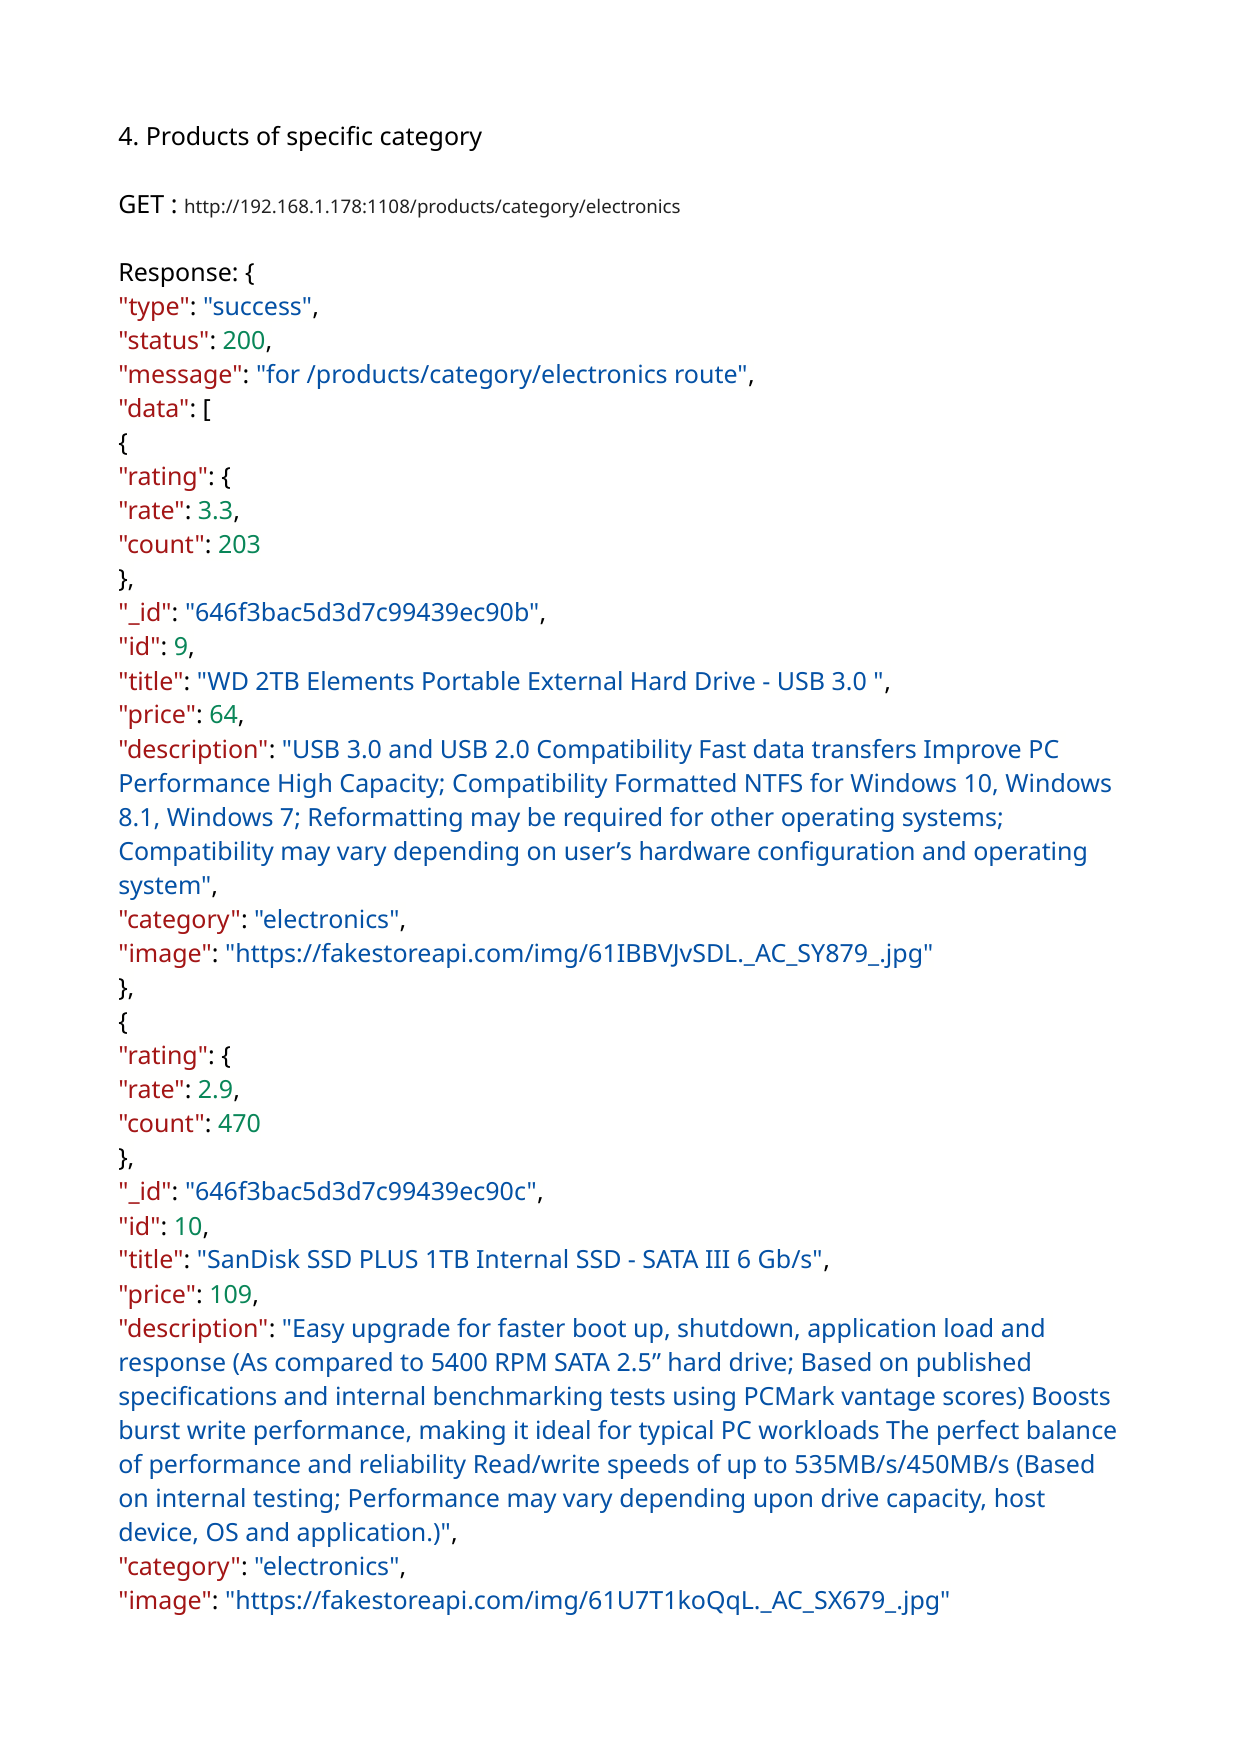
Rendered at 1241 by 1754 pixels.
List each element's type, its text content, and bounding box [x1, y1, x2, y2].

text "title": "SanDisk SSD PLUS 1TB Internal SSD - SATA III 6 Gb/s", [118, 1242, 1122, 1276]
text "rate": 2.9, [118, 1072, 1122, 1106]
text GET : http://192.168.1.178:1108/products/category/electronics [118, 186, 1122, 220]
text "message": "for /products/category/electronics route", [118, 357, 1122, 391]
text }, [118, 970, 1122, 1004]
text "type": "success", [118, 288, 1122, 322]
text }, [118, 561, 1122, 595]
text "category": "electronics", [118, 902, 1122, 936]
text "_id": "646f3bac5d3d7c99439ec90c", [118, 1174, 1122, 1208]
text "rate": 3.3, [118, 493, 1122, 527]
text "image": "https://fakestoreapi.com/img/61U7T1koQqL._AC_SX679_.jpg" [118, 1583, 1122, 1617]
text "rating": { [118, 1038, 1122, 1072]
text "_id": "646f3bac5d3d7c99439ec90b", [118, 595, 1122, 629]
text "description": "USB 3.0 and USB 2.0 Compatibility Fast data transfers Improve PC Performance High Capacity; Compatibility Formatted NTFS for Windows 10, Windows 8.1, Windows 7; Reformatting may be required for other operating systems; Compatibility may vary depending on user’s hardware configuration and operating system", [118, 731, 1122, 902]
text { [118, 1004, 1122, 1038]
text "category": "electronics", [118, 1549, 1122, 1583]
text "description": "Easy upgrade for faster boot up, shutdown, application load and response (As compared to 5400 RPM SATA 2.5” hard drive; Based on published specifications and internal benchmarking tests using PCMark vantage scores) Boosts burst write performance, making it ideal for typical PC workloads The perfect balance of performance and reliability Read/write speeds of up to 535MB/s/450MB/s (Based on internal testing; Performance may vary depending upon drive capacity, host device, OS and application.)", [118, 1310, 1122, 1549]
text "count": 470 [118, 1106, 1122, 1140]
text Response: { [118, 254, 1122, 288]
text "rating": { [118, 459, 1122, 493]
text "data": [ [118, 391, 1122, 425]
text "id": 10, [118, 1208, 1122, 1242]
text "image": "https://fakestoreapi.com/img/61IBBVJvSDL._AC_SY879_.jpg" [118, 936, 1122, 970]
text "status": 200, [118, 322, 1122, 357]
text 4. Products of specific category [118, 118, 1122, 152]
text "price": 109, [118, 1276, 1122, 1310]
text { [118, 425, 1122, 459]
text "price": 64, [118, 697, 1122, 731]
text "title": "WD 2TB Elements Portable External Hard Drive - USB 3.0 ", [118, 663, 1122, 697]
text }, [118, 1140, 1122, 1174]
text "id": 9, [118, 629, 1122, 663]
text "count": 203 [118, 527, 1122, 561]
